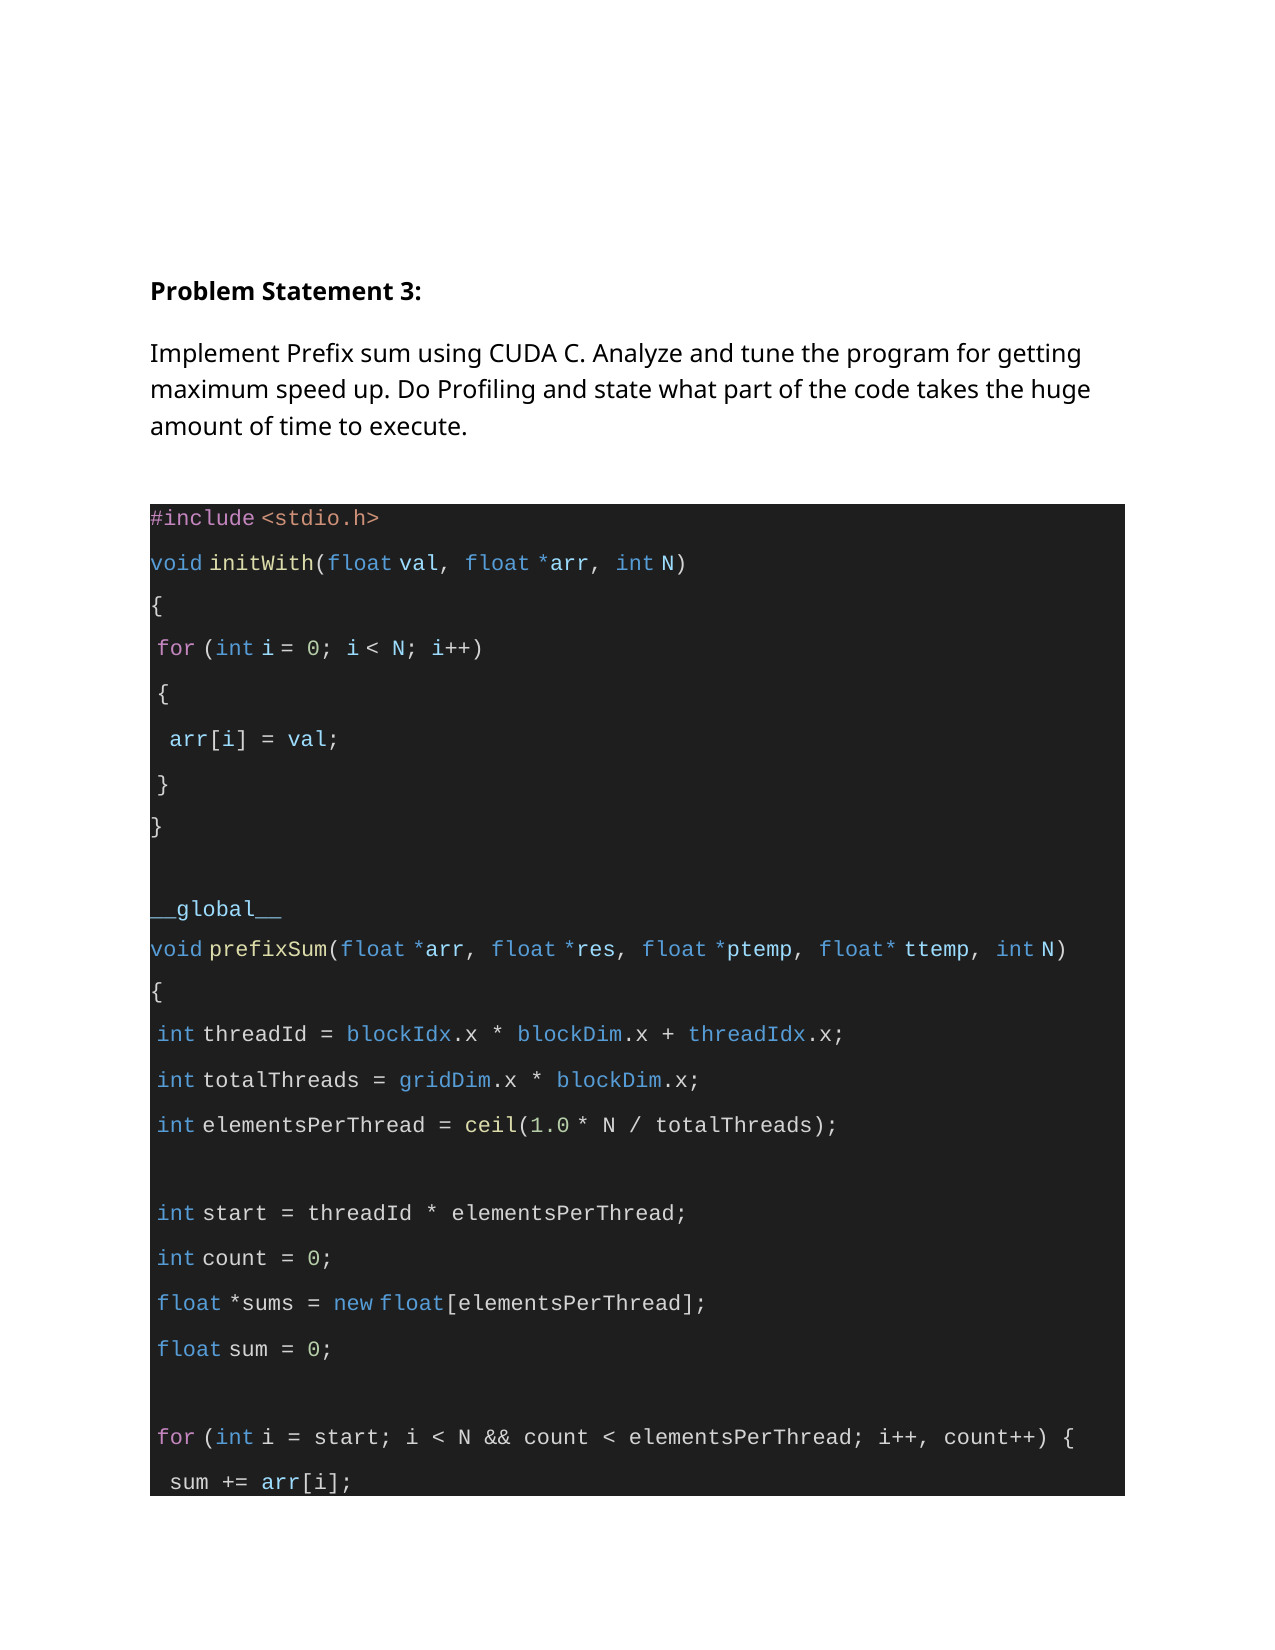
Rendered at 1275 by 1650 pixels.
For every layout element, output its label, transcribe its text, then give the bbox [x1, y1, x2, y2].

text #include <stdio.h> [150, 504, 1125, 532]
text { [150, 679, 1125, 707]
text void prefixSum(float *arr, float *res, float *ptemp, float* ttemp, int N) [150, 938, 1125, 963]
text } [150, 770, 1125, 798]
text float *sums = new float[elementsPerThread]; [150, 1289, 1125, 1317]
text void initWith(float val, float *arr, int N) [150, 552, 1125, 577]
text int start = threadId * elementsPerThread; [150, 1199, 1125, 1227]
text arr[i] = val; [150, 724, 1125, 753]
text Problem Statement 3: [150, 273, 1125, 308]
text Implement Prefix sum using CUDA C. Analyze and tune the program for getting maximum speed up. Do Profiling and state what part of the code takes the huge amount of time to execute. [150, 335, 1125, 443]
text sum += arr[i]; [150, 1468, 1125, 1496]
text for (int i = 0; i < N; i++) [150, 634, 1125, 662]
text int elementsPerThread = ceil(1.0 * N / totalThreads); [150, 1111, 1125, 1139]
text } [150, 815, 1125, 840]
text int count = 0; [150, 1244, 1125, 1272]
text { [150, 980, 1125, 1005]
text int totalThreads = gridDim.x * blockDim.x; [150, 1066, 1125, 1093]
text for (int i = start; i < N && count < elementsPerThread; i++, count++) { [150, 1423, 1125, 1451]
text { [150, 594, 1125, 619]
text int threadId = blockIdx.x * blockDim.x + threadIdx.x; [150, 1020, 1125, 1048]
text __global__ [150, 898, 1125, 923]
text float sum = 0; [150, 1335, 1125, 1363]
